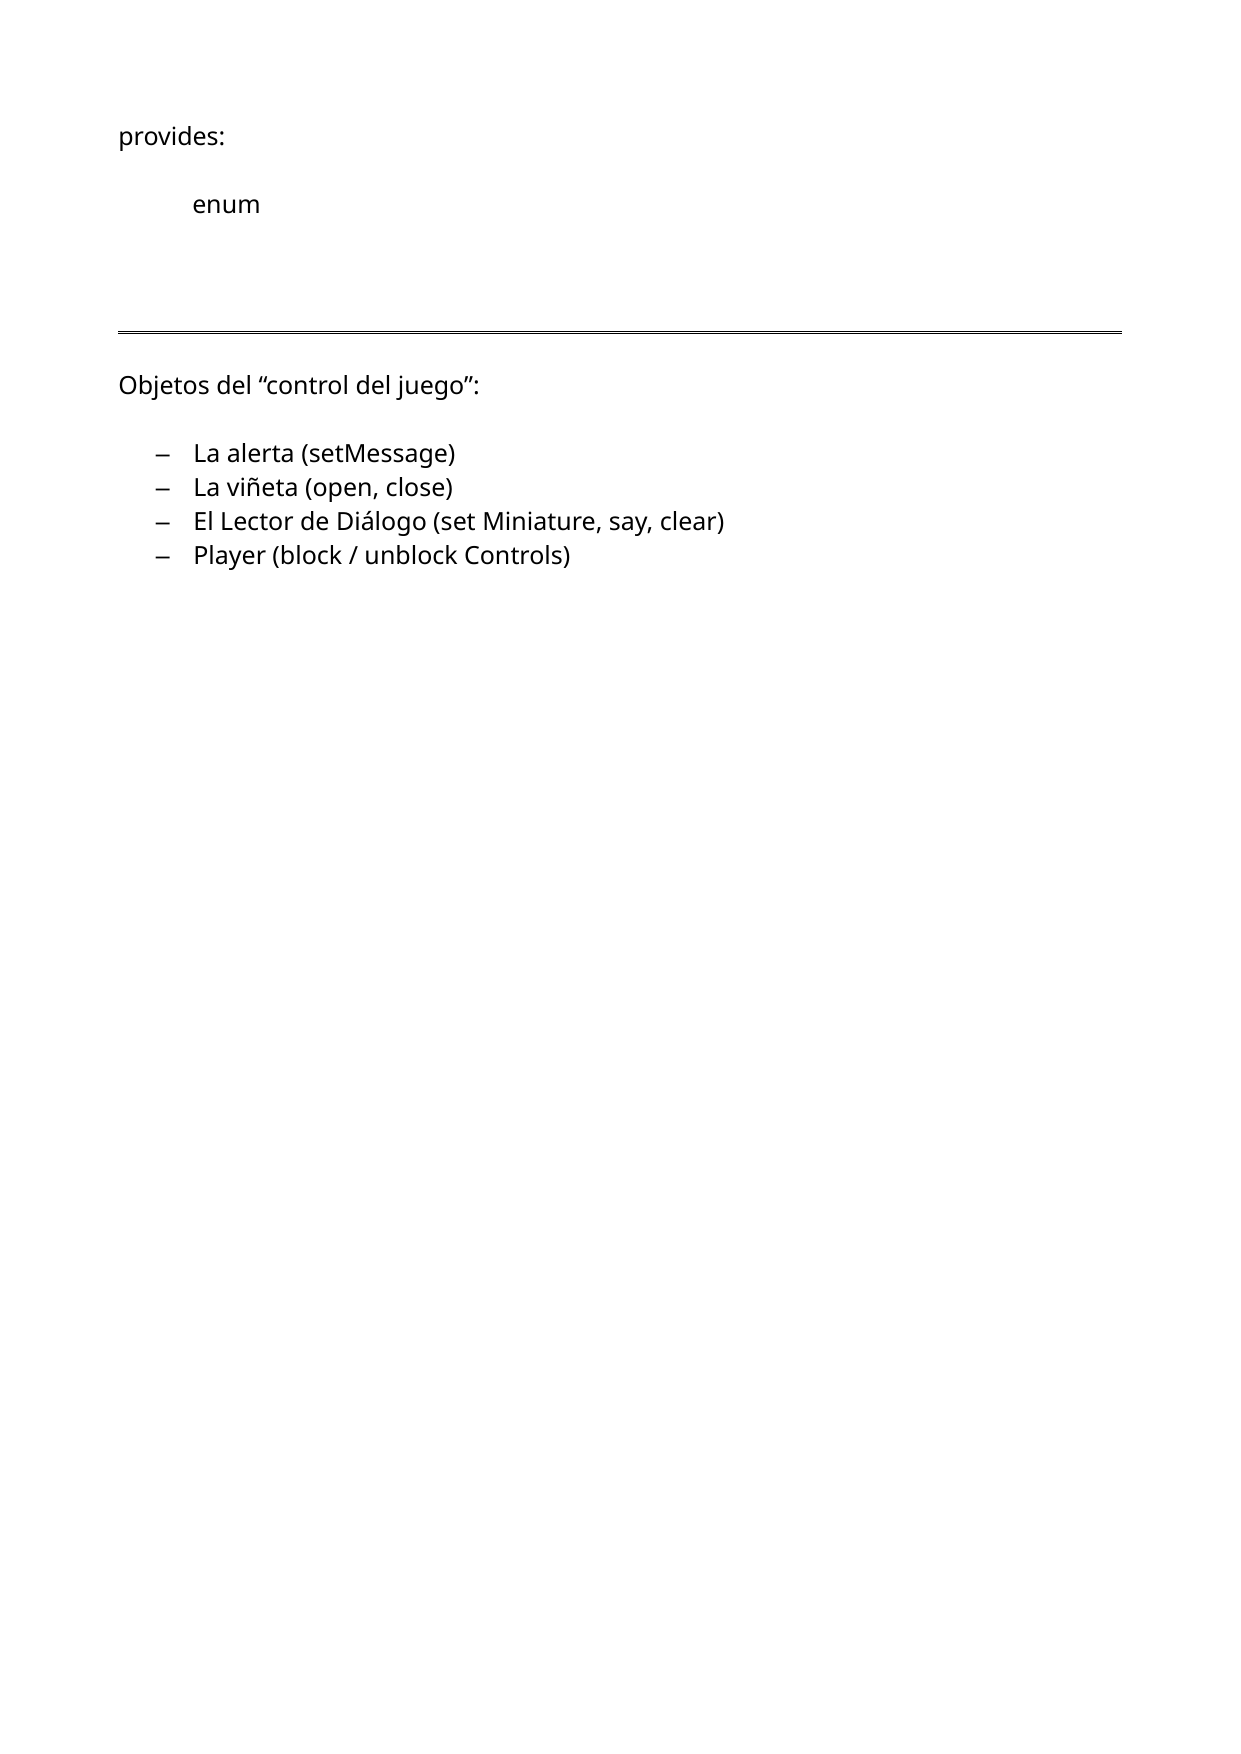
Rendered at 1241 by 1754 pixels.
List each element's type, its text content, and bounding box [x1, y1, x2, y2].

list El Lector de Diálogo (set Miniature, say, clear) [156, 504, 1122, 538]
text Objetos del “control del juego”: [118, 368, 1122, 402]
text enum [118, 186, 1122, 220]
list La alerta (setMessage) [156, 436, 1122, 470]
list Player (block / unblock Controls) [156, 538, 1122, 572]
list La viñeta (open, close) [156, 470, 1122, 504]
text provides: [118, 118, 1122, 152]
